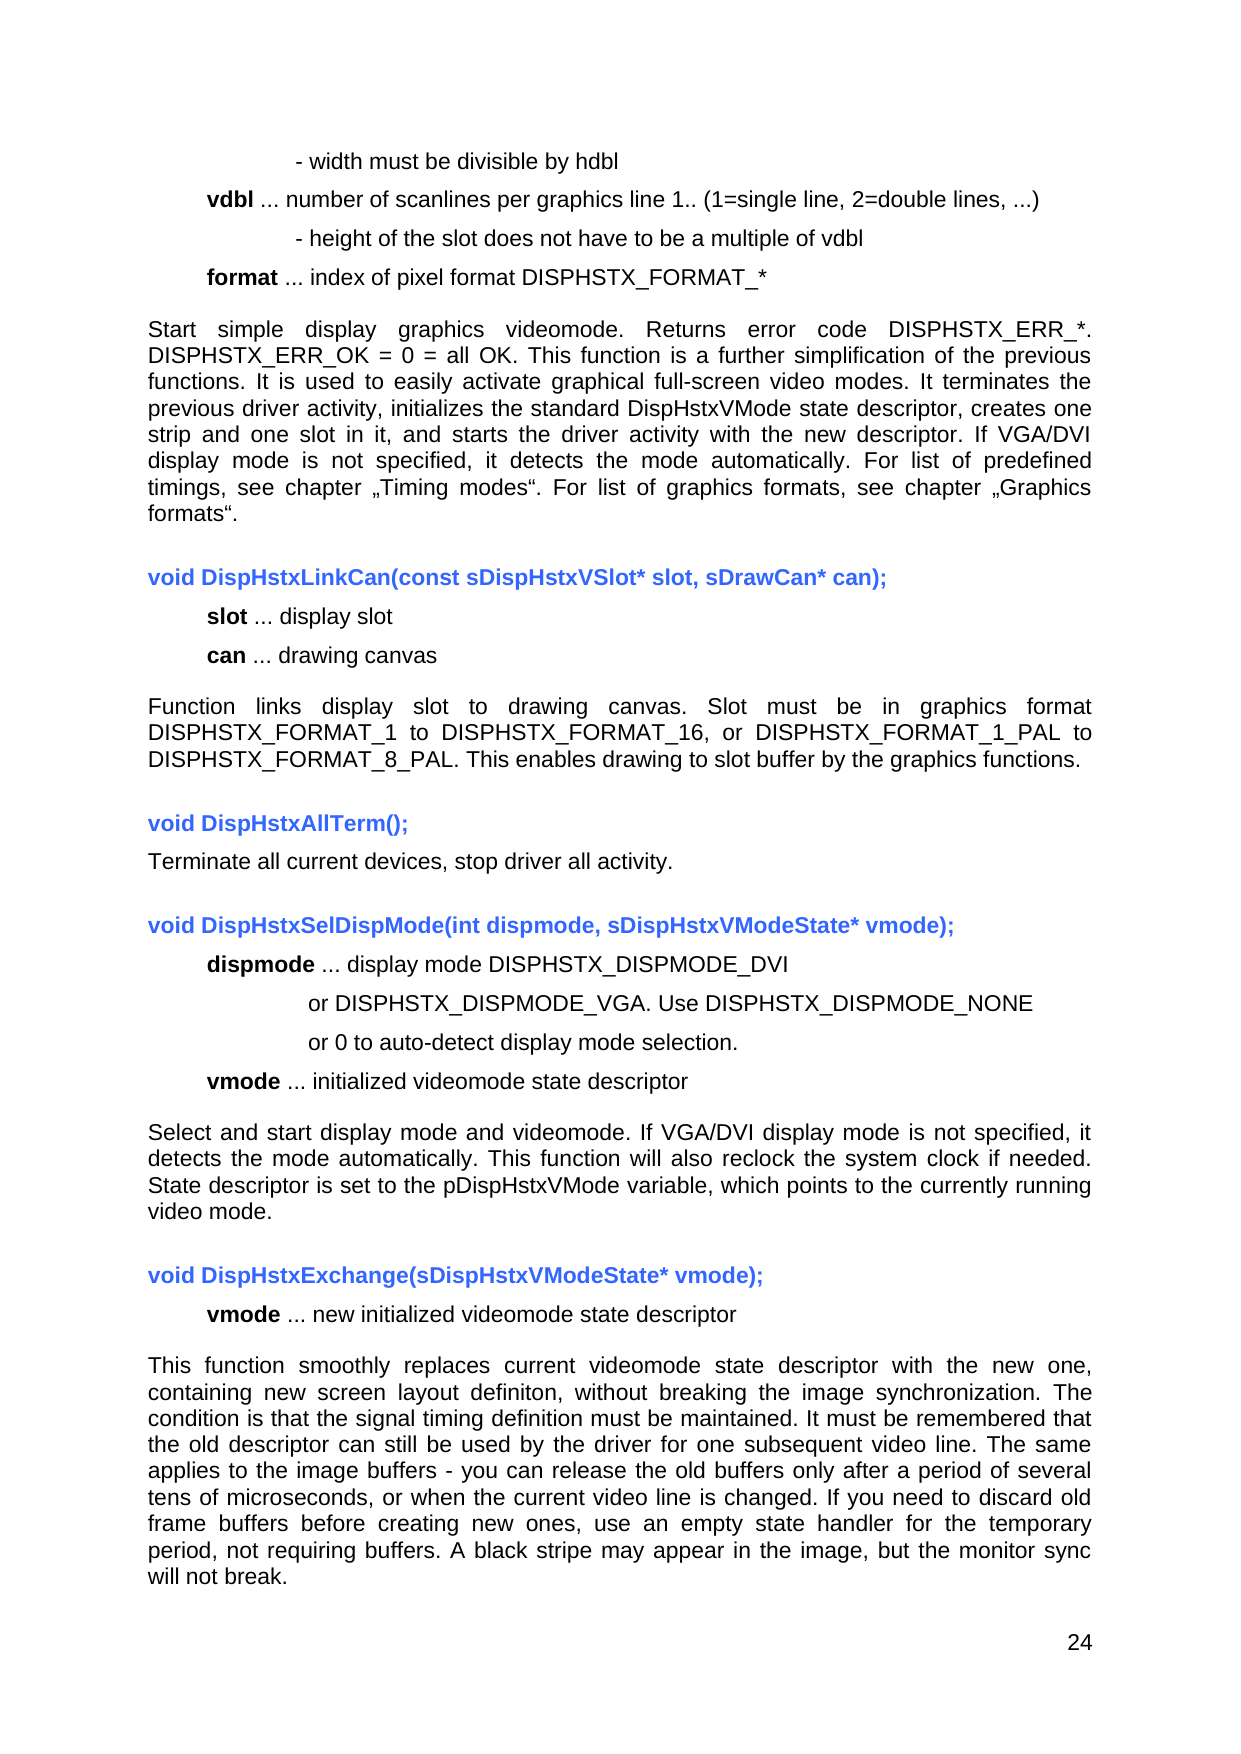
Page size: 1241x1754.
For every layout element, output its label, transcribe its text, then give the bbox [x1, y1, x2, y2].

text Start simple display graphics videomode. Returns error code DISPHSTX_ERR_*. DISPHSTX_ERR_OK = 0 = all OK. This function is a further simplification of the previous functions. It is used to easily activate graphical full-screen video modes. It terminates the previous driver activity, initializes the standard DispHstxVMode state descriptor, creates one strip and one slot in it, and starts the driver activity with the new descriptor. If VGA/DVI display mode is not specified, it detects the mode automatically. For list of predefined timings, see chapter „Timing modes“. For list of graphics formats, see chapter „Graphics formats“. [148, 316, 1093, 526]
text void DispHstxLinkCan(const sDispHstxVSlot* slot, sDrawCan* can); [148, 564, 1093, 590]
text This function smoothly replaces current videomode state descriptor with the new one, containing new screen layout definiton, without breaking the image synchronization. The condition is that the signal timing definition must be maintained. It must be remembered that the old descriptor can still be used by the driver for one subsequent video line. The same applies to the image buffers - you can release the old buffers only after a period of several tens of microseconds, or when the current video line is changed. If you need to discard old frame buffers before creating new ones, use an empty state handler for the temporary period, not requiring buffers. A black stripe may appear in the image, but the monitor sync will not break. [148, 1352, 1093, 1589]
text or DISPHSTX_DISPMODE_VGA. Use DISPHSTX_DISPMODE_NONE [148, 990, 1093, 1016]
text void DispHstxAllTerm(); [148, 809, 1093, 836]
text dispmode ... display mode DISPHSTX_DISPMODE_DVI [148, 951, 1093, 977]
text - width must be divisible by hdbl [148, 148, 1093, 174]
text slot ... display slot [148, 603, 1093, 629]
text Select and start display mode and videomode. If VGA/DVI display mode is not specified, it detects the mode automatically. This function will also reclock the system clock if needed. State descriptor is set to the pDispHstxVMode variable, which points to the currently running video mode. [148, 1119, 1093, 1224]
text can ... drawing canvas [148, 642, 1093, 668]
text format ... index of pixel format DISPHSTX_FORMAT_* [148, 264, 1093, 291]
text vdbl ... number of scanlines per graphics line 1.. (1=single line, 2=double lines, ...) [148, 186, 1093, 213]
text - height of the slot does not have to be a multiple of vdbl [148, 225, 1093, 252]
text vmode ... new initialized videomode state descriptor [148, 1301, 1093, 1327]
text Terminate all current devices, stop driver all activity. [148, 848, 1093, 875]
text vmode ... initialized videomode state descriptor [148, 1068, 1093, 1094]
text void DispHstxSelDispMode(int dispmode, sDispHstxVModeState* vmode); [148, 912, 1093, 938]
text void DispHstxExchange(sDispHstxVModeState* vmode); [148, 1262, 1093, 1288]
text or 0 to auto-detect display mode selection. [148, 1029, 1093, 1055]
text Function links display slot to drawing canvas. Slot must be in graphics format DISPHSTX_FORMAT_1 to DISPHSTX_FORMAT_16, or DISPHSTX_FORMAT_1_PAL to DISPHSTX_FORMAT_8_PAL. This enables drawing to slot buffer by the graphics functions. [148, 693, 1093, 772]
